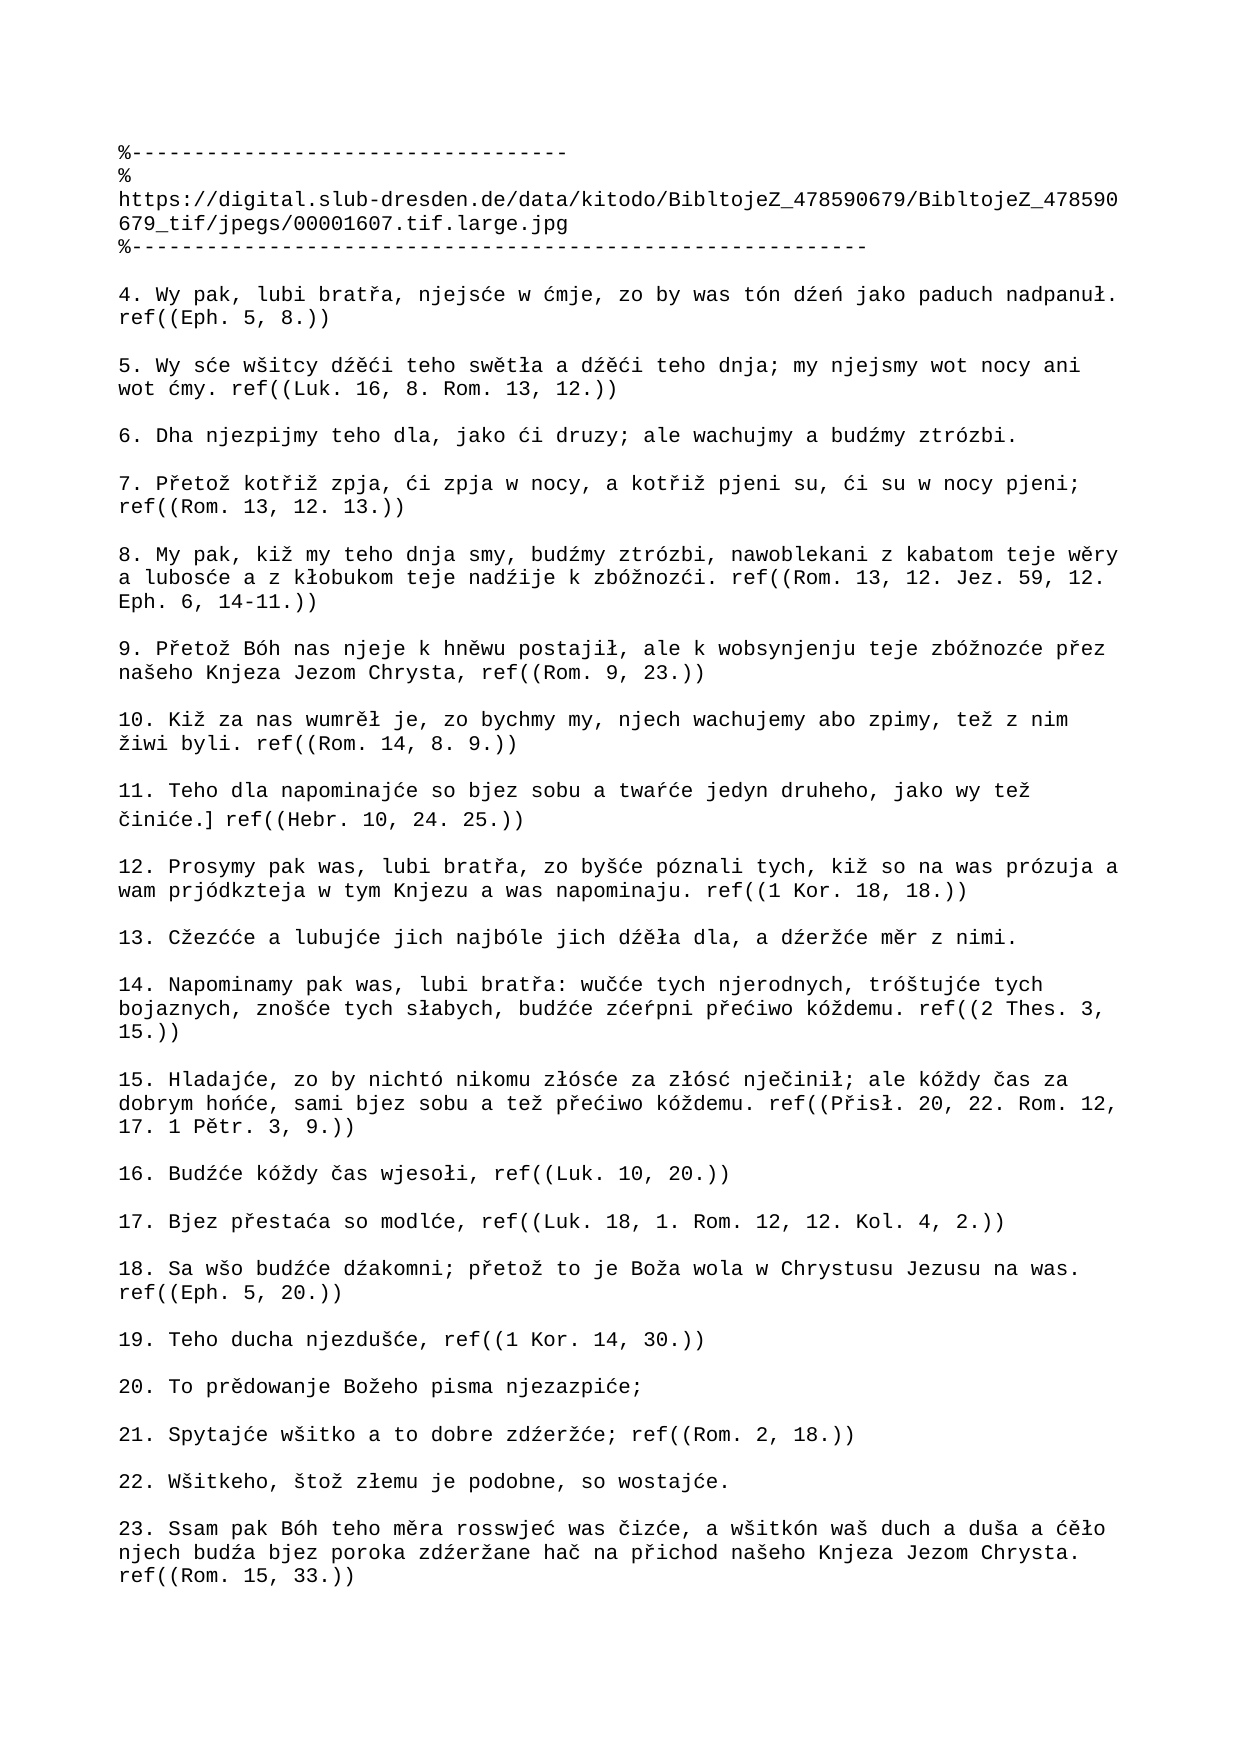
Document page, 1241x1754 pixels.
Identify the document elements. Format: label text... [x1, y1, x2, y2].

text % https://digital.slub-dresden.de/data/kitodo/BibltojeZ_478590679/BibltojeZ_478590679_tif/jpegs/00001607.tif.large.jpg [118, 165, 1122, 236]
text 19. Teho ducha njezdušće, ref((1 Kor. 14, 30.)) [118, 1329, 1122, 1353]
text %----------------------------------------------------------- [118, 236, 1122, 260]
text 10. Kiž za nas wumrěł je, zo bychmy my, njech wachujemy abo zpimy, tež z nim žiwi byli. ref((Rom. 14, 8. 9.)) [118, 709, 1122, 757]
text %----------------------------------- [118, 142, 1122, 165]
text 18. Sa wšo budźće dźakomni; přetož to je Boža wola w Chrystusu Jezusu na was. ref((Eph. 5, 20.)) [118, 1258, 1122, 1305]
text 9. Přetož Bóh nas njeje k hněwu postajił, ale k wobsynjenju teje zbóžnozće přez našeho Knjeza Jezom Chrysta, ref((Rom. 9, 23.)) [118, 638, 1122, 686]
text 20. To prědowanje Božeho pisma njezazpiće; [118, 1376, 1122, 1400]
text 8. My pak, kiž my teho dnja smy, budźmy ztrózbi, nawoblekani z kabatom teje wěry a lubosće a z kłobukom teje nadźije k zbóžnozći. ref((Rom. 13, 12. Jez. 59, 12. Eph. 6, 14-11.)) [118, 544, 1122, 615]
text 15. Hladajće, zo by nichtó nikomu złósće za złósć nječinił; ale kóždy čas za dobrym hońće, sami bjez sobu a tež přećiwo kóždemu. ref((Přisł. 20, 22. Rom. 12, 17. 1 Pětr. 3, 9.)) [118, 1069, 1122, 1140]
text 5. Wy sće wšitcy dźěći teho swětła a dźěći teho dnja; my njejsmy wot nocy ani wot ćmy. ref((Luk. 16, 8. Rom. 13, 12.)) [118, 354, 1122, 402]
text 12. Prosymy pak was, lubi bratřa, zo byšće póznali tych, kiž so na was prózuja a wam prjódkzteja w tym Knjezu a was napominaju. ref((1 Kor. 18, 18.)) [118, 856, 1122, 903]
text 21. Spytajće wšitko a to dobre zdźeržće; ref((Rom. 2, 18.)) [118, 1423, 1122, 1447]
text 17. Bjez přestaća so modlće, ref((Luk. 18, 1. Rom. 12, 12. Kol. 4, 2.)) [118, 1211, 1122, 1234]
text 14. Napominamy pak was, lubi bratřa: wučće tych njerodnych, tróštujće tych bojaznych, znošće tych słabych, budźće zćeŕpni přećiwo kóždemu. ref((2 Thes. 3, 15.)) [118, 974, 1122, 1045]
text 22. Wšitkeho, štož złemu je podobne, so wostajće. [118, 1471, 1122, 1494]
text 11. Teho dla napominajće so bjez sobu a twaŕće jedyn druheho, jako wy tež činiće.] ref((Hebr. 10, 24. 25.)) [118, 780, 1122, 832]
text 6. Dha njezpijmy teho dla, jako ći druzy; ale wachujmy a budźmy ztrózbi. [118, 426, 1122, 449]
text 23. Ssam pak Bóh teho měra rosswjeć was čizće, a wšitkón waš duch a duša a ćěło njech budźa bjez poroka zdźeržane hač na přichod našeho Knjeza Jezom Chrysta. ref((Rom. 15, 33.)) [118, 1518, 1122, 1589]
text 7. Přetož kotřiž zpja, ći zpja w nocy, a kotřiž pjeni su, ći su w nocy pjeni; ref((Rom. 13, 12. 13.)) [118, 473, 1122, 520]
text 16. Budźće kóždy čas wjesołi, ref((Luk. 10, 20.)) [118, 1163, 1122, 1187]
text 13. Cžezćće a lubujće jich najbóle jich dźěła dla, a dźeržće měr z nimi. [118, 927, 1122, 951]
text 4. Wy pak, lubi bratřa, njejsće w ćmje, zo by was tón dźeń jako paduch nadpanuł. ref((Eph. 5, 8.)) [118, 284, 1122, 331]
